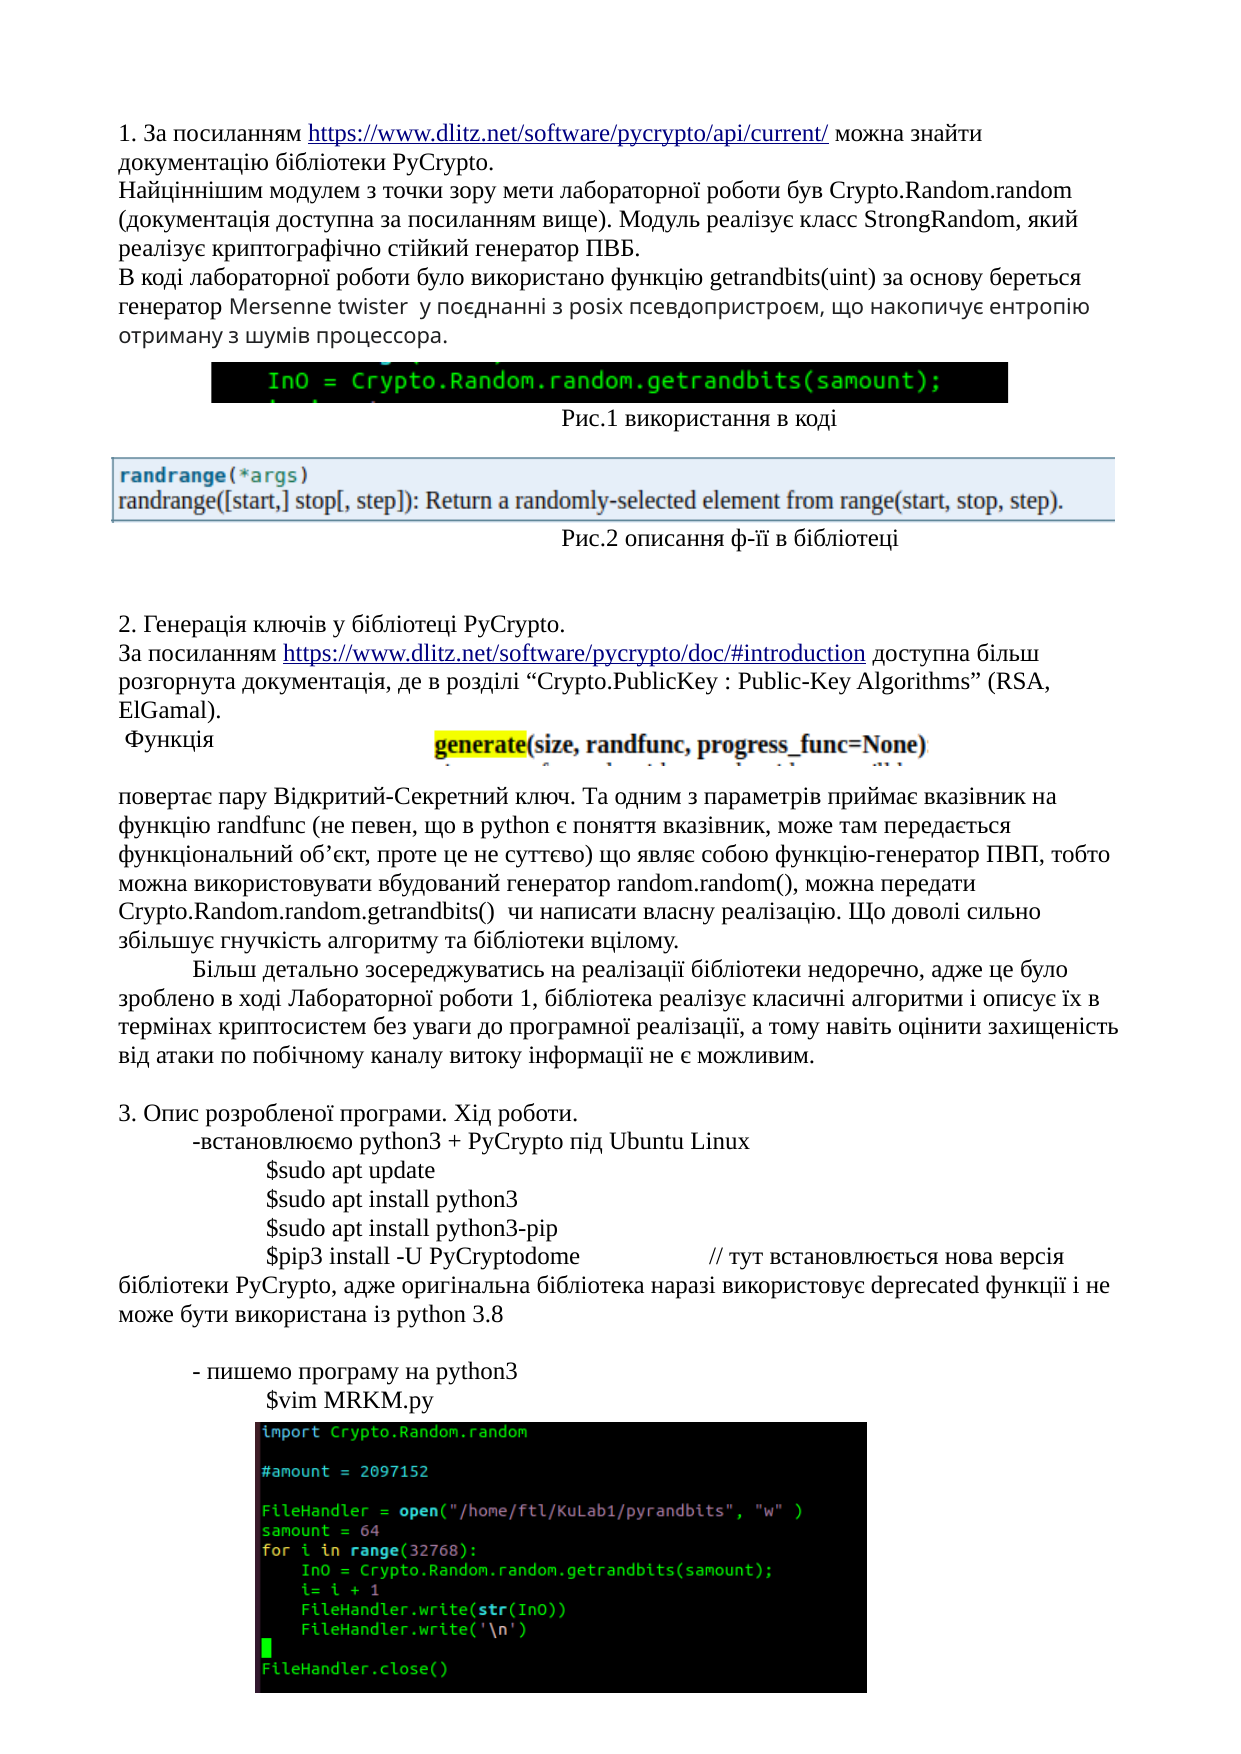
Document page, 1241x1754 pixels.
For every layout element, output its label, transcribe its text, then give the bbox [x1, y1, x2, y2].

text $sudo apt install python3 [118, 1184, 1122, 1213]
text - пишемо програму на python3 [118, 1356, 1122, 1385]
text 2. Генерація ключів у бібліотеці PyCrypto. [118, 609, 1122, 638]
text $vim MRKM.py [118, 1385, 1122, 1414]
text Рис.1 використання в коді [118, 350, 1122, 432]
picture [111, 457, 1115, 523]
text $pip3 install -U PyCryptodome // тут встановлюється нова версія бібліотеки PyCrypto, адже оригінальна бібліотека наразі використовує deprecated функції і не може бути використана із python 3.8 [118, 1241, 1122, 1328]
text В коді лабораторної роботи було використано функцію getrandbits(uint) за основу береться генератор Mersenne twister у поєднанні з posix псевдопристроєм, що накопичує ентропію отриману з шумів процессора. [118, 262, 1122, 350]
text Функція [118, 724, 1122, 753]
text повертає пару Відкритий-Секретний ключ. Та одним з параметрів приймає вказівник на функцію randfunc (не певен, що в python є поняття вказівник, може там передається функціональний обʼєкт, проте це не суттєво) що являє собою функцію-генератор ПВП, тобто можна використовувати вбудований генератор random.random(), можна передати Crypto.Random.random.getrandbits() чи написати власну реалізацію. Що доволі сильно збільшує гнучкість алгоритму та бібліотеки вцілому. [118, 781, 1122, 954]
text Більш детально зосереджуватись на реалізації бібліотеки недоречно, адже це було зроблено в ході Лабораторної роботи 1, бібліотека реалізує класичні алгоритми і описує їх в термінах криптосистем без уваги до програмної реалізації, а тому навіть оцінити захищеність від атаки по побічному каналу витоку інформації не є можливим. [118, 954, 1122, 1069]
text 3. Опис розробленої програми. Хід роботи. [118, 1098, 1122, 1126]
text За посиланням https://www.dlitz.net/software/pycrypto/doc/#introduction доступна більш розгорнута документація, де в розділі “Crypto.PublicKey : Public-Key Algorithms” (RSA, ElGamal). [118, 638, 1122, 724]
picture [430, 726, 929, 766]
text 1. За посиланням https://www.dlitz.net/software/pycrypto/api/current/ можна знайти документацію бібліотеки PyCrypto. Найціннішим модулем з точки зору мети лабораторної роботи був Crypto.Random.random (документація доступна за посиланням вище). Модуль реалізує класс StrongRandom, який реалізує криптографічно стійкий генератор ПВБ. [118, 118, 1122, 262]
text $sudo apt install python3-pip [118, 1213, 1122, 1241]
text $sudo apt update [118, 1155, 1122, 1184]
text Рис.2 описання ф-її в бібліотеці [118, 432, 1122, 551]
picture [211, 362, 1009, 403]
picture [255, 1422, 867, 1693]
text -встановлюємо python3 + PyCrypto під Ubuntu Linux [118, 1126, 1122, 1155]
